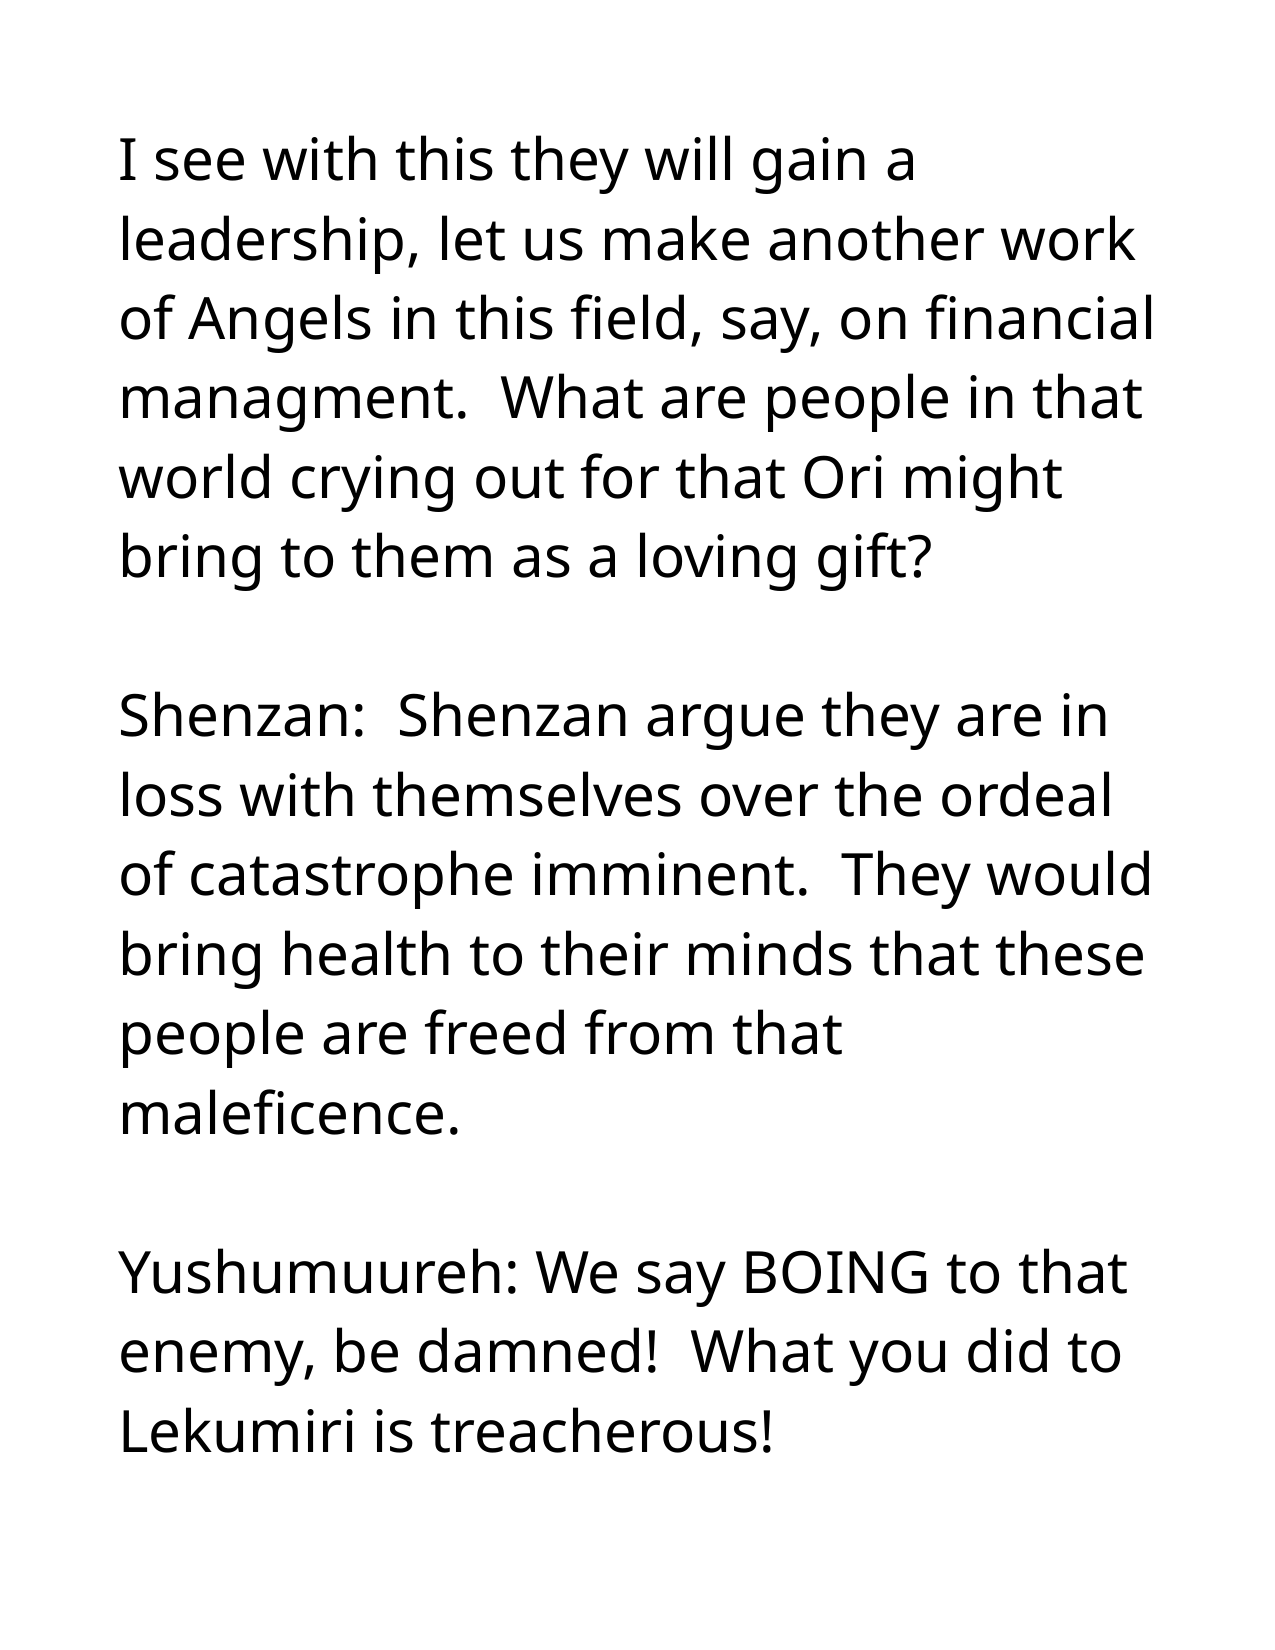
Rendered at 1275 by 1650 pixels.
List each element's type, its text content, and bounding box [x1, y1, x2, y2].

text Shenzan: Shenzan argue they are in loss with themselves over the ordeal of catastrophe imminent. They would bring health to their minds that these people are freed from that maleficence. [118, 674, 1157, 1151]
text Yushumuureh: We say BOING to that enemy, be damned! What you did to Lekumiri is treacherous! [118, 1231, 1157, 1469]
text I see with this they will gain a leadership, let us make another work of Angels in this field, say, on financial managment. What are people in that world crying out for that Ori might bring to them as a loving gift? [118, 118, 1157, 595]
